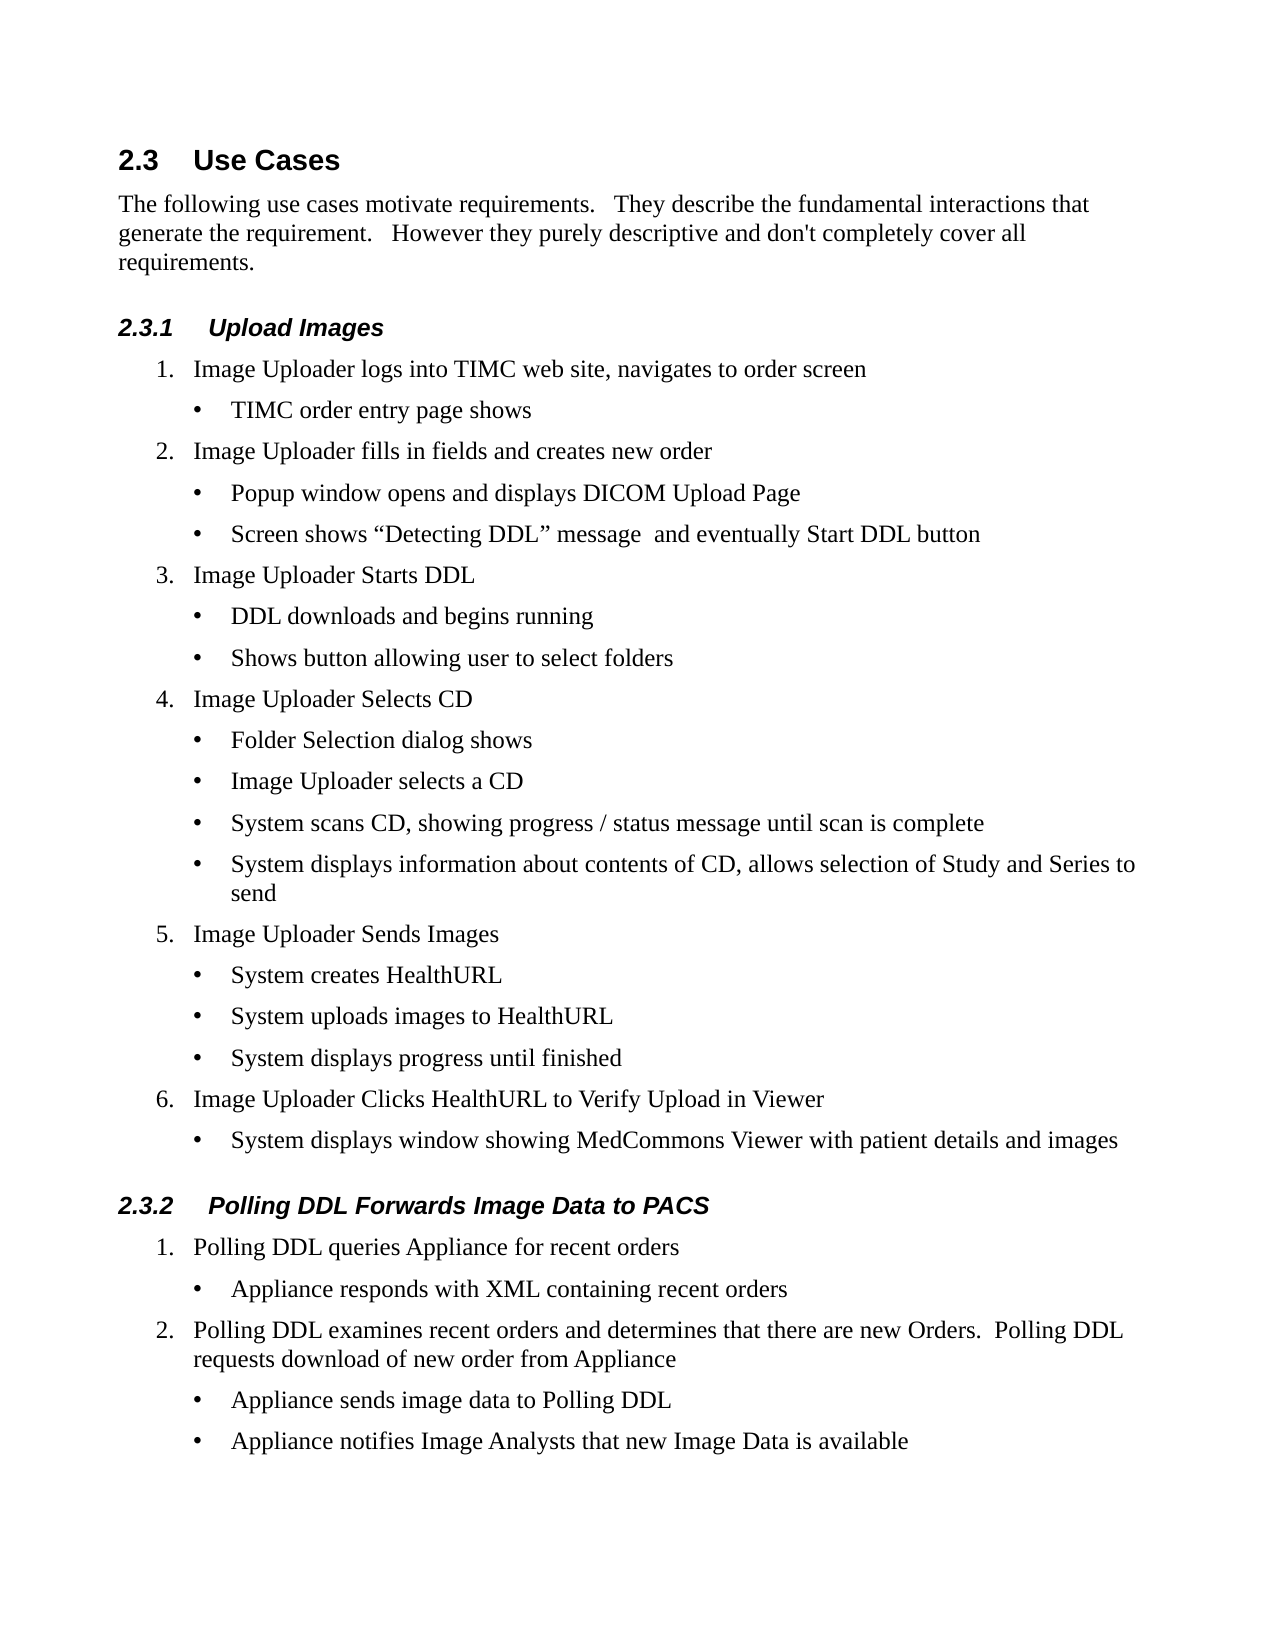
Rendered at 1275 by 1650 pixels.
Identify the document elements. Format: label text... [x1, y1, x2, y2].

list Appliance sends image data to Polling DDL [193, 1385, 1157, 1414]
list Shows button allowing user to select folders [193, 643, 1157, 671]
list System displays progress until finished [193, 1043, 1157, 1071]
list Screen shows “Detecting DDL” message and eventually Start DDL button [193, 519, 1157, 548]
list Image Uploader fills in fields and creates new order [156, 436, 1157, 465]
list Folder Selection dialog shows [193, 725, 1157, 754]
list System creates HealthURL [193, 960, 1157, 989]
list Image Uploader Selects CD [156, 684, 1157, 713]
list Image Uploader selects a CD [193, 766, 1157, 795]
list Image Uploader Starts DDL [156, 560, 1157, 589]
text The following use cases motivate requirements. They describe the fundamental interactions that generate the requirement. However they purely descriptive and don't completely cover all requirements. [118, 189, 1157, 275]
list DDL downloads and begins running [193, 601, 1157, 630]
list System scans CD, showing progress / status message until scan is complete [193, 808, 1157, 836]
list Polling DDL queries Appliance for recent orders [156, 1232, 1157, 1261]
list System displays window showing MedCommons Viewer with patient details and images [193, 1125, 1157, 1154]
list Polling DDL examines recent orders and determines that there are new Orders. Polling DDL requests download of new order from Appliance [156, 1315, 1157, 1372]
list Appliance notifies Image Analysts that new Image Data is available [193, 1426, 1157, 1455]
list System uploads images to HealthURL [193, 1001, 1157, 1030]
subtitle Upload Images [118, 313, 1157, 341]
list System displays information about contents of CD, allows selection of Study and Series to send [193, 849, 1157, 906]
list Appliance responds with XML containing recent orders [193, 1274, 1157, 1302]
list Popup window opens and displays DICOM Upload Page [193, 478, 1157, 506]
list Image Uploader Sends Images [156, 919, 1157, 948]
list Image Uploader Clicks HealthURL to Verify Upload in Viewer [156, 1084, 1157, 1113]
subtitle Polling DDL Forwards Image Data to PACS [118, 1191, 1157, 1220]
list TIMC order entry page shows [193, 395, 1157, 424]
subtitle Use Cases [118, 143, 1157, 177]
list Image Uploader logs into TIMC web site, navigates to order screen [156, 354, 1157, 383]
